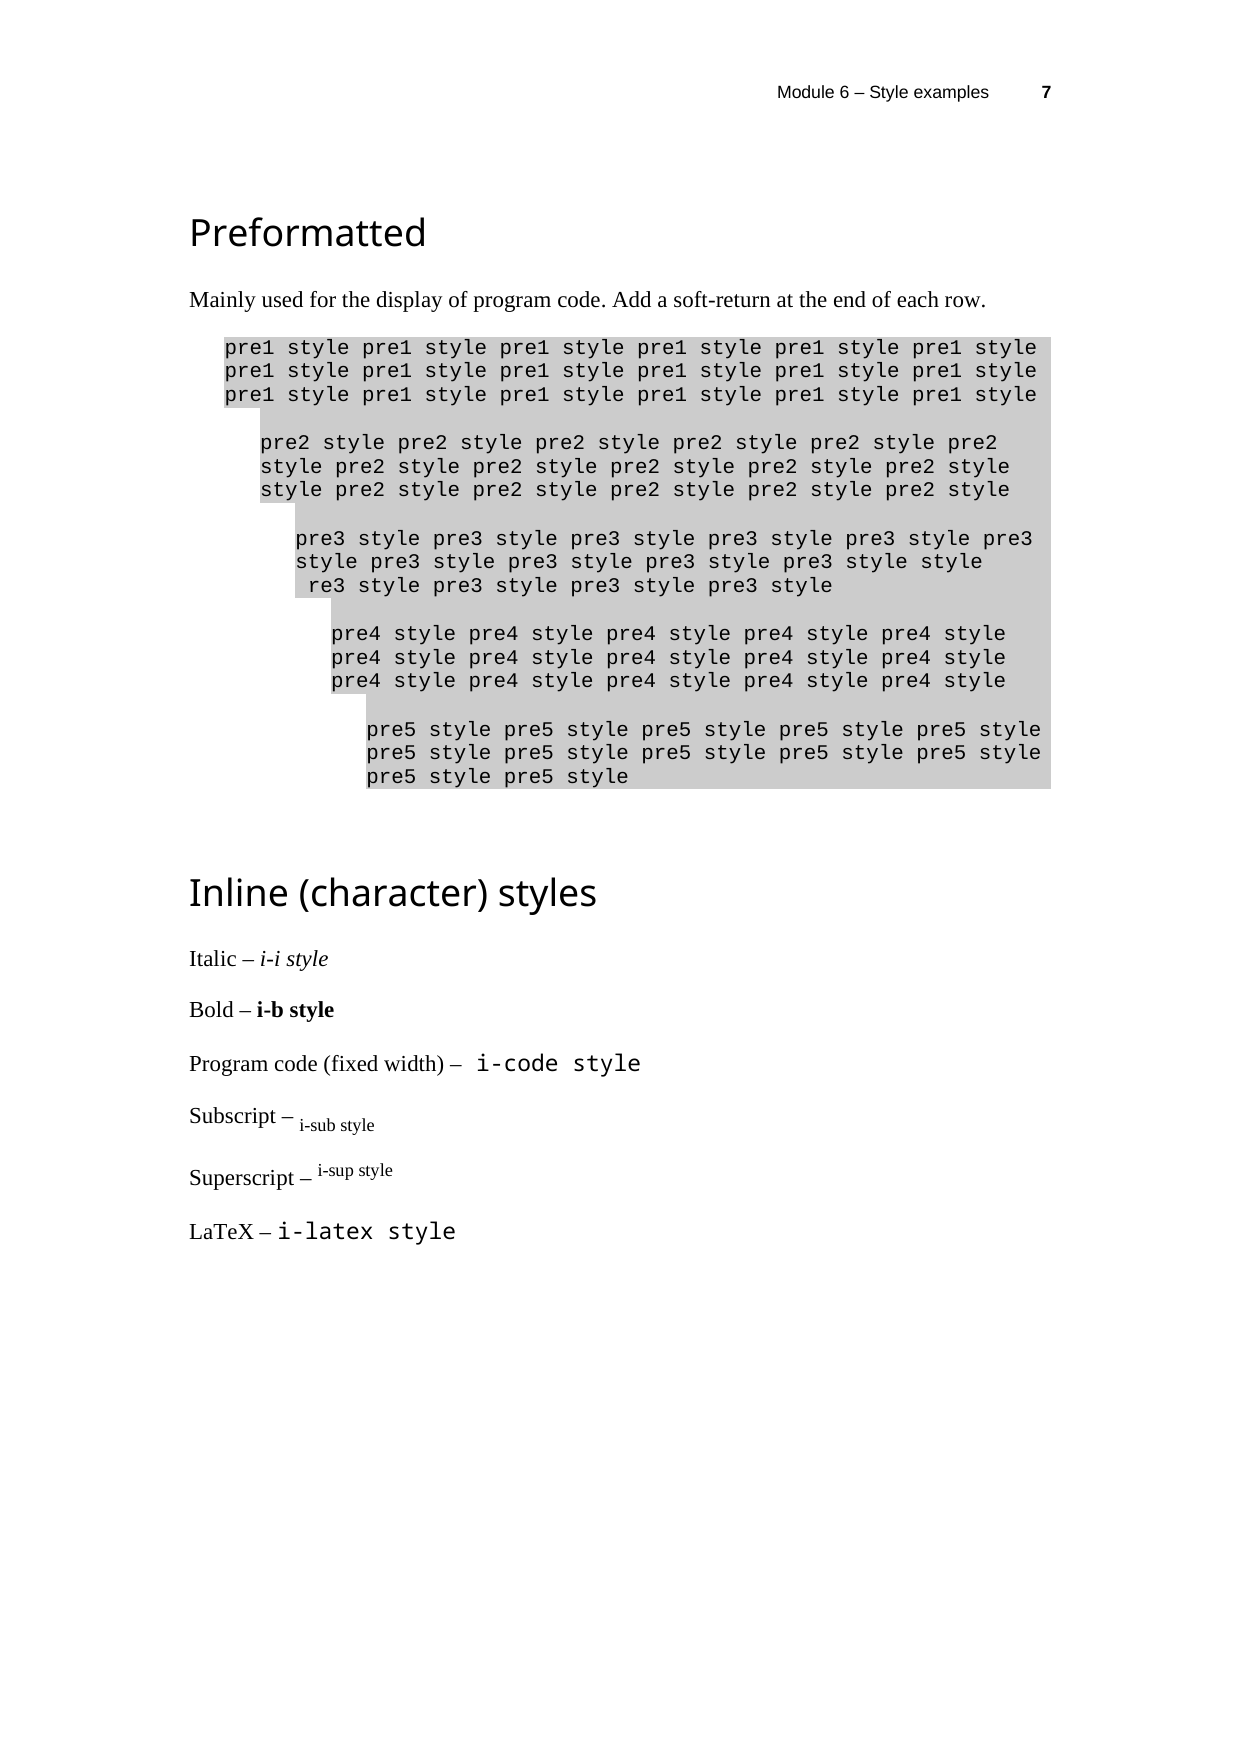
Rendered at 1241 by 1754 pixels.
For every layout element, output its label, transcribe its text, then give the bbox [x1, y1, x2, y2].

text Bold – i-b style [189, 996, 1051, 1022]
text Mainly used for the display of program code. Add a soft-return at the end of each row. [189, 287, 1051, 312]
text pre3 style pre3 style pre3 style pre3 style pre3 style pre3 style pre3 style pre3 style pre3 style pre3 style style re3 style pre3 style pre3 style pre3 style [295, 528, 1051, 598]
text Subscript – i-sub style [189, 1103, 1051, 1136]
text Program code (fixed width) – i-code style [189, 1047, 1051, 1078]
text Inline (character) styles [189, 866, 1051, 917]
text pre5 style pre5 style pre5 style pre5 style pre5 style pre5 style pre5 style pre5 style pre5 style pre5 style pre5 style pre5 style [366, 719, 1051, 789]
text pre2 style pre2 style pre2 style pre2 style pre2 style pre2 style pre2 style pre2 style pre2 style pre2 style pre2 style style pre2 style pre2 style pre2 style pre2 style pre2 style [260, 432, 1051, 503]
text pre4 style pre4 style pre4 style pre4 style pre4 style pre4 style pre4 style pre4 style pre4 style pre4 style pre4 style pre4 style pre4 style pre4 style pre4 style [331, 623, 1051, 694]
text Superscript – i-sup style [189, 1160, 1051, 1190]
text LaTeX – i-latex style [189, 1215, 1051, 1246]
text Italic – i-i style [189, 946, 1051, 972]
text Preformatted [189, 207, 1051, 258]
text pre1 style pre1 style pre1 style pre1 style pre1 style pre1 style pre1 style pre1 style pre1 style pre1 style pre1 style pre1 style pre1 style pre1 style pre1 style pre1 style pre1 style pre1 style [224, 337, 1051, 408]
